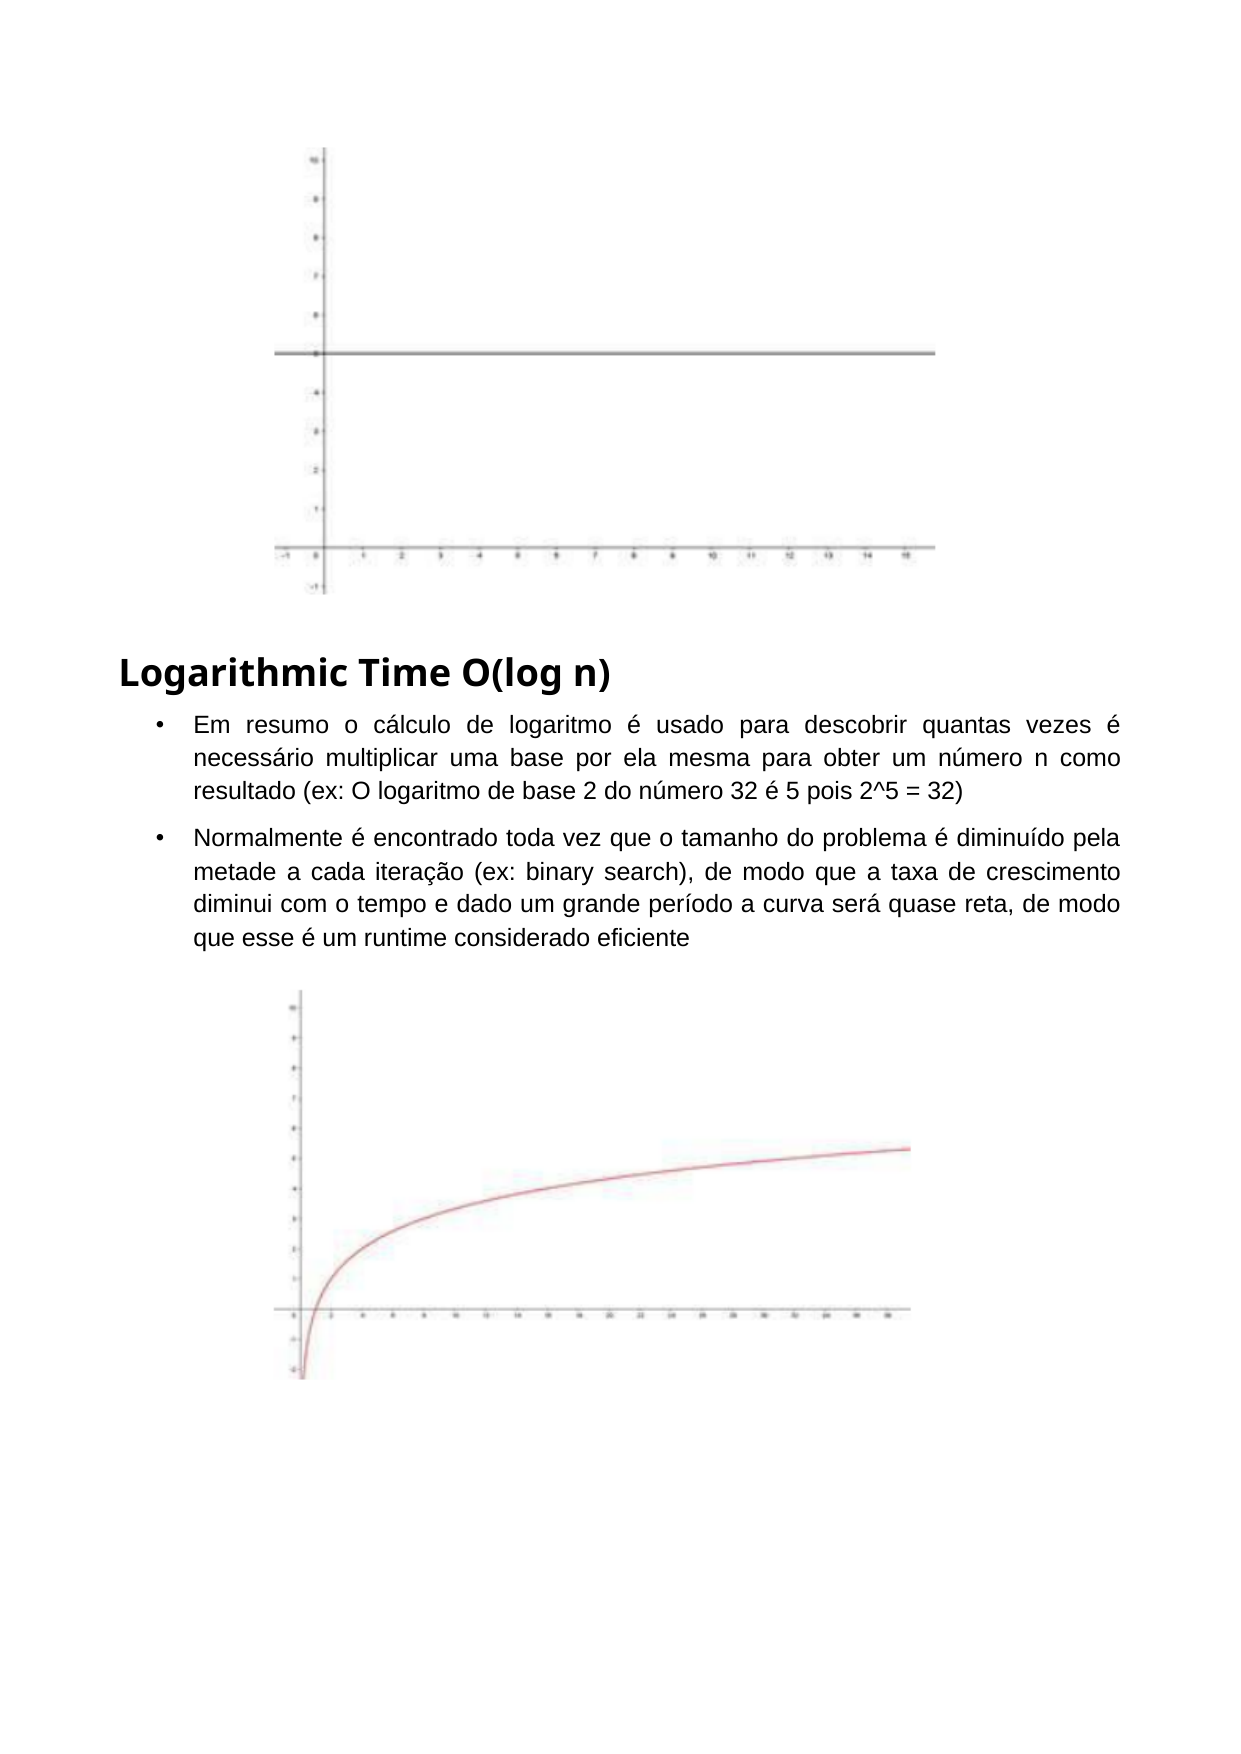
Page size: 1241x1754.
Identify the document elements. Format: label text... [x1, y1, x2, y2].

subtitle Logarithmic Time O(log n) [118, 645, 1122, 697]
list Em resumo o cálculo de logaritmo é usado para descobrir quantas vezes é necessário multiplicar uma base por ela mesma para obter um número n como resultado (ex: O logaritmo de base 2 do número 32 é 5 pois 2^5 = 32) [156, 709, 1122, 804]
picture [245, 118, 995, 612]
list Normalmente é encontrado toda vez que o tamanho do problema é diminuído pela metade a cada iteração (ex: binary search), de modo que a taxa de crescimento diminui com o tempo e dado um grande período a curva será quase reta, de modo que esse é um runtime considerado eficiente [156, 823, 1122, 951]
picture [221, 970, 1019, 1408]
